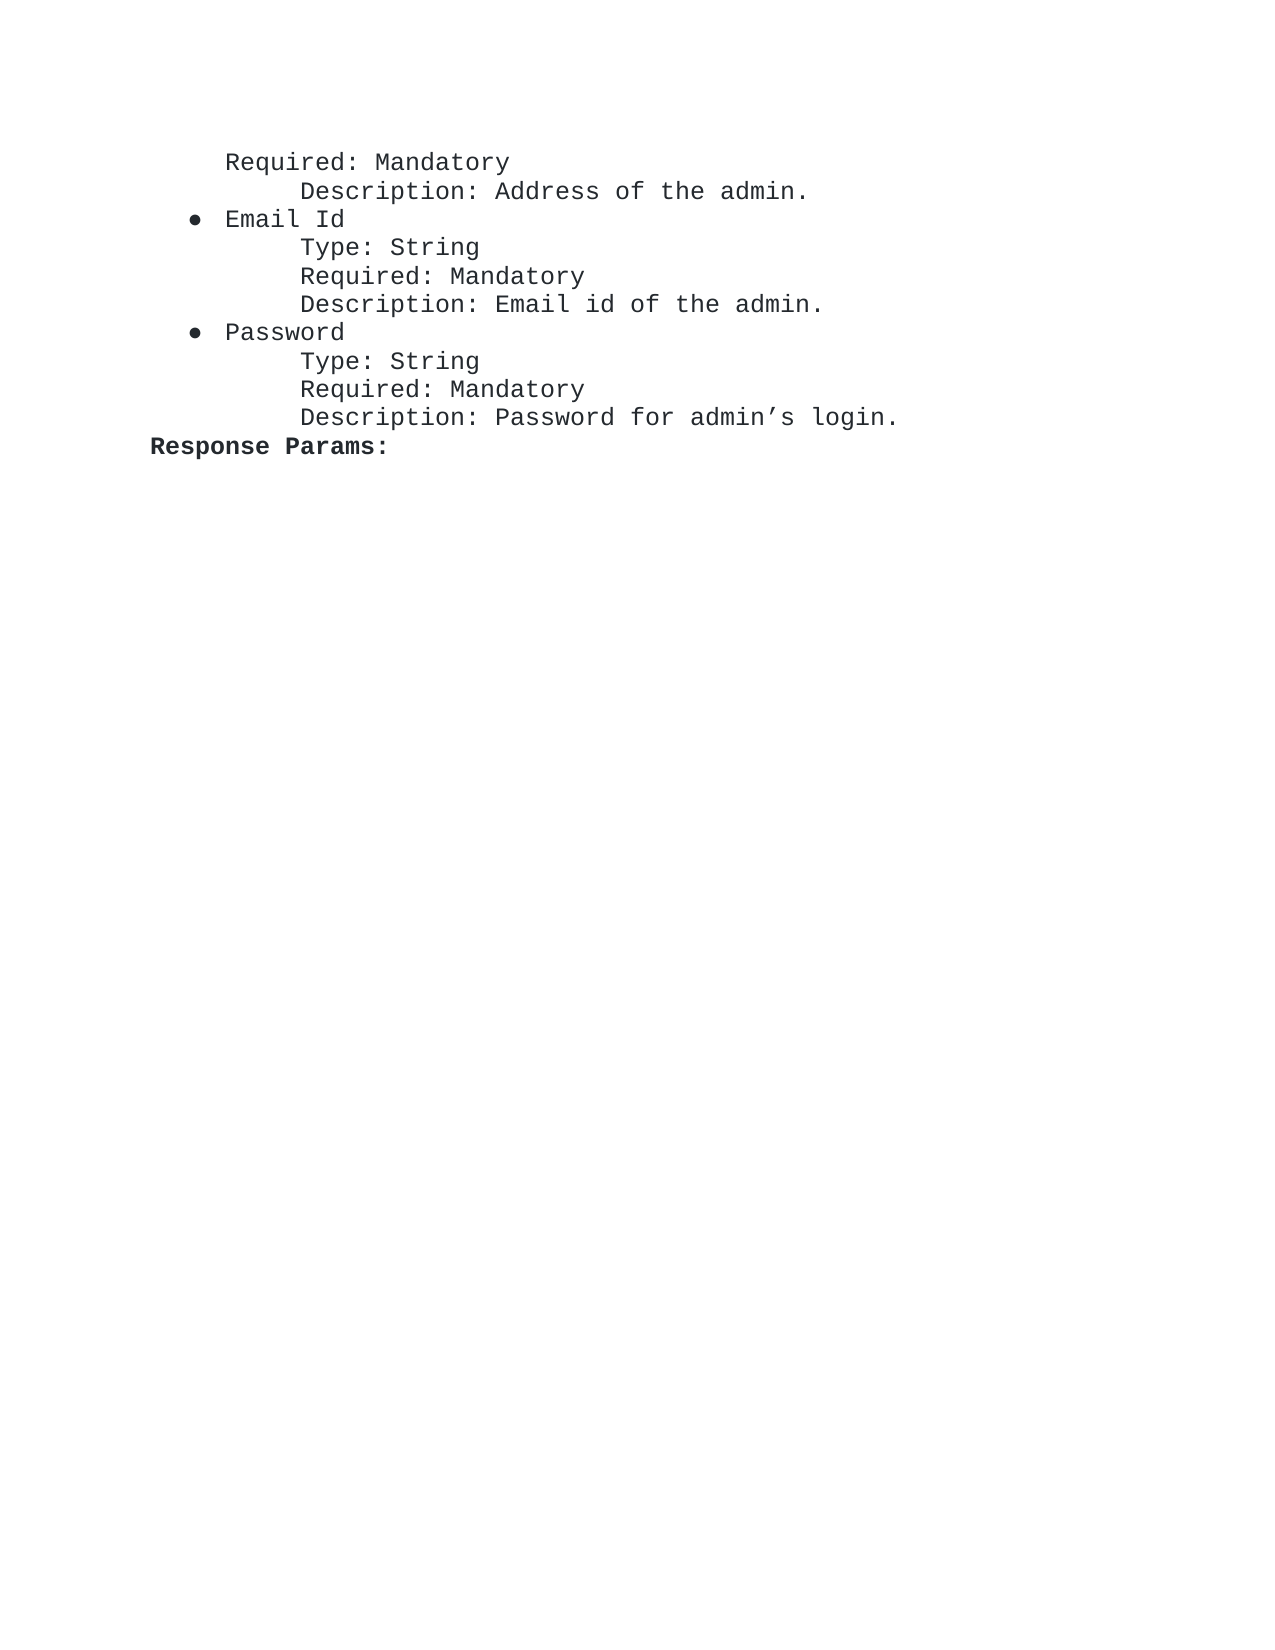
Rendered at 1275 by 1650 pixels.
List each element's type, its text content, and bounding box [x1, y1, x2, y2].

text Description: Address of the admin. [300, 178, 1125, 207]
text Description: Email id of the admin. [300, 292, 1125, 320]
list Email Id [187, 207, 1125, 235]
text Required: Mandatory [150, 263, 1125, 292]
text Response Params: [150, 433, 1125, 462]
text Required: Mandatory [150, 377, 1125, 405]
text Type: String [150, 348, 1125, 377]
list Password [187, 320, 1125, 348]
text Required: Mandatory [150, 150, 1125, 178]
text Description: Password for admin’s login. [300, 405, 1125, 433]
text Type: String [150, 235, 1125, 263]
